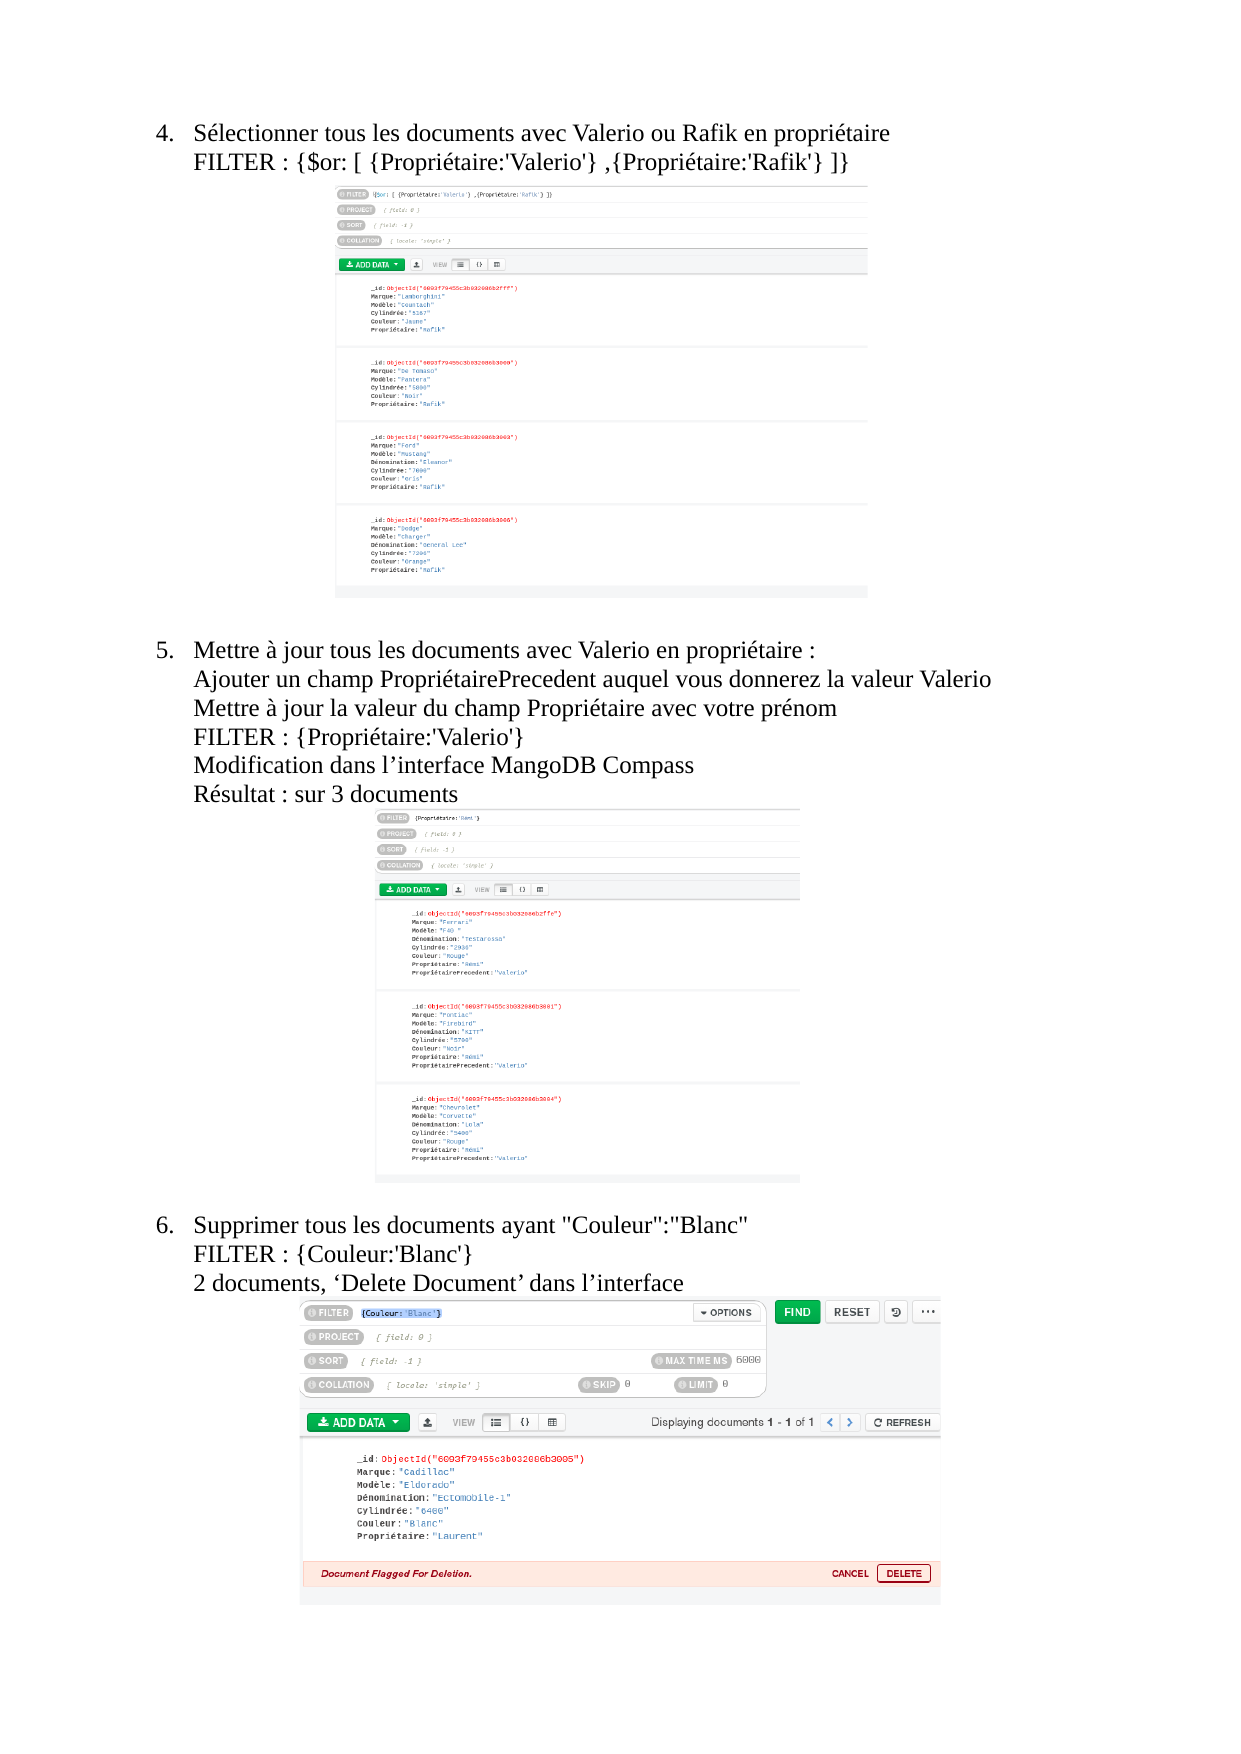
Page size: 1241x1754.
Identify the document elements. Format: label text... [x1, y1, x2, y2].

list Supprimer tous les documents ayant "Couleur":"Blanc" FILTER : {Couleur:'Blanc'} 2 documents, ‘Delete Document’ dans l’interface [156, 1211, 1122, 1297]
picture [335, 185, 868, 598]
list Sélectionner tous les documents avec Valerio ou Rafik en propriétaire FILTER : {$or: [ {Propriétaire:'Valerio'} ,{Propriétaire:'Rafik'} ]} [156, 118, 1122, 176]
picture [299, 1296, 941, 1605]
list Mettre à jour tous les documents avec Valerio en propriétaire : Ajouter un champ PropriétairePrecedent auquel vous donnerez la valeur Valerio Mettre à jour la valeur du champ Propriétaire avec votre prénom FILTER : {Propriétaire:'Valerio'} Modification dans l’interface MangoDB Compass Résultat : sur 3 documents [156, 636, 1122, 808]
picture [374, 808, 800, 1183]
